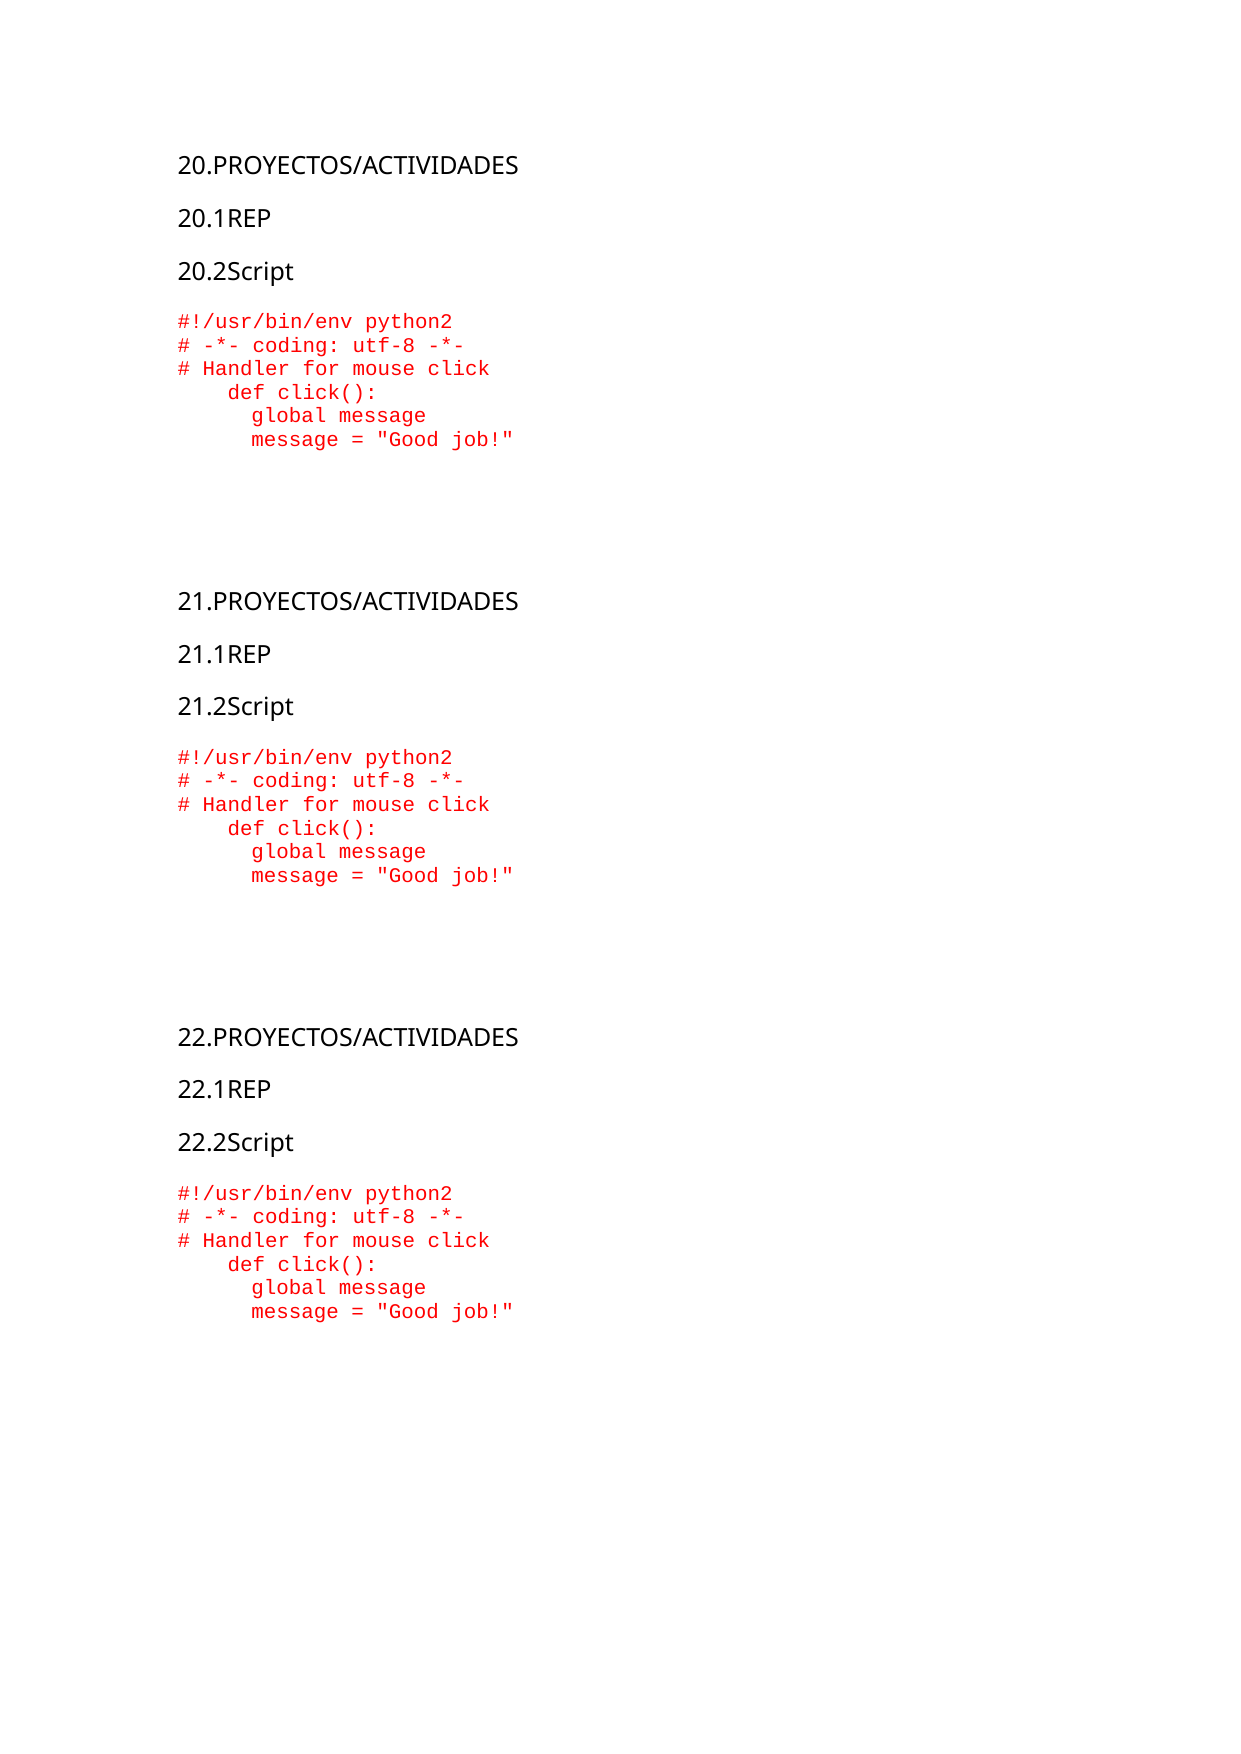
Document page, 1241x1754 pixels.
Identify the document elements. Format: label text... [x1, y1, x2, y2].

subtitle REP [177, 1072, 1063, 1106]
subtitle Proyectos/Actividades [177, 148, 1063, 182]
text # -*- coding: utf-8 -*- [177, 770, 1063, 794]
text #!/usr/bin/env python2 [177, 311, 1063, 334]
text # -*- coding: utf-8 -*- [177, 1206, 1063, 1230]
text global message [177, 406, 1063, 429]
text # -*- coding: utf-8 -*- [177, 334, 1063, 358]
text def click(): [177, 1253, 1063, 1277]
text message = "Good job!" [177, 865, 1063, 889]
text # Handler for mouse click [177, 358, 1063, 382]
text #!/usr/bin/env python2 [177, 747, 1063, 770]
text global message [177, 1277, 1063, 1301]
subtitle Script [177, 1125, 1063, 1159]
subtitle REP [177, 200, 1063, 234]
text #!/usr/bin/env python2 [177, 1183, 1063, 1206]
text message = "Good job!" [177, 429, 1063, 453]
subtitle Proyectos/Actividades [177, 583, 1063, 617]
text def click(): [177, 818, 1063, 841]
subtitle Proyectos/Actividades [177, 1019, 1063, 1053]
text global message [177, 841, 1063, 865]
text message = "Good job!" [177, 1301, 1063, 1324]
text # Handler for mouse click [177, 1230, 1063, 1253]
subtitle Script [177, 689, 1063, 723]
text # Handler for mouse click [177, 794, 1063, 818]
subtitle Script [177, 253, 1063, 287]
subtitle REP [177, 636, 1063, 670]
text def click(): [177, 382, 1063, 406]
